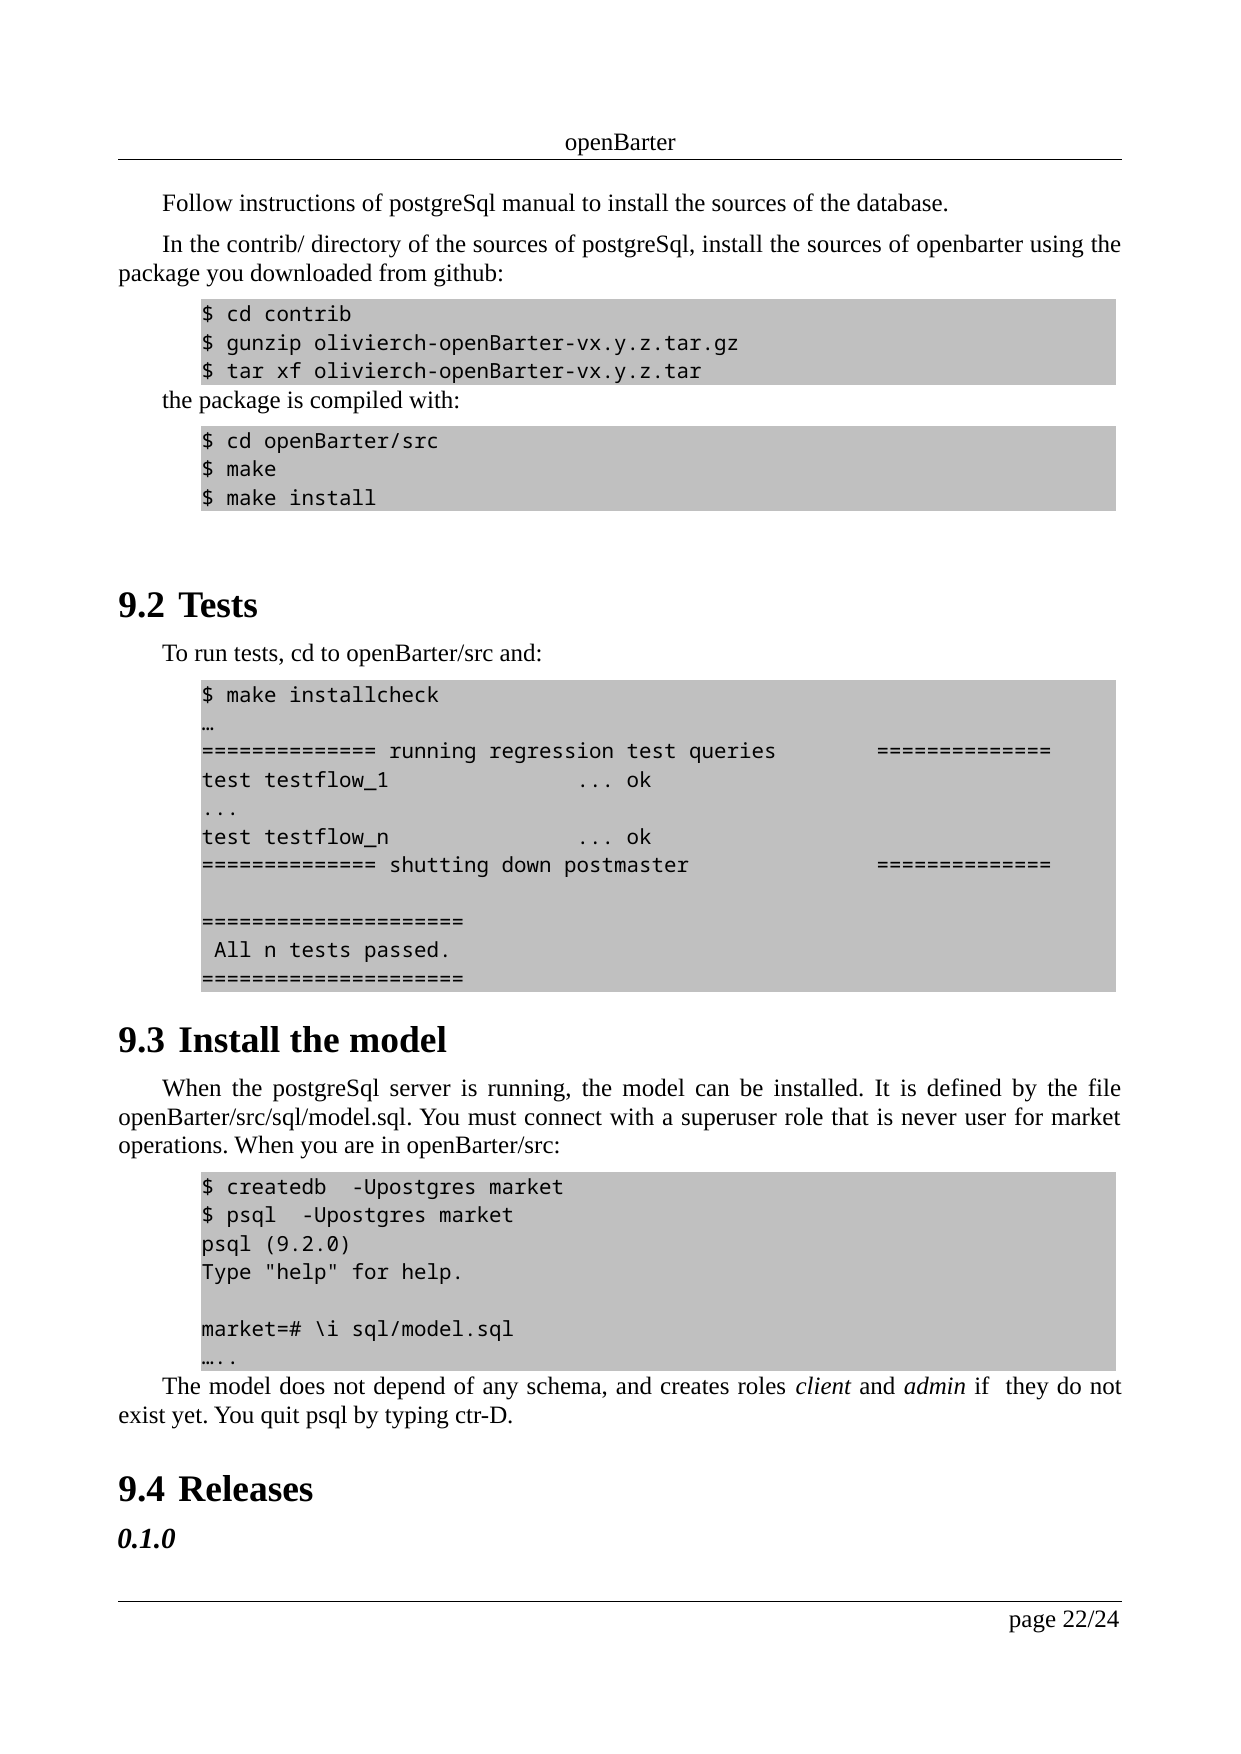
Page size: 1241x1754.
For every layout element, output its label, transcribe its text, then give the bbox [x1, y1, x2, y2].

text $ make [201, 454, 1116, 483]
text Type "help" for help. [201, 1257, 1116, 1286]
text $ createdb -Upostgres market [201, 1172, 1116, 1200]
text $ make install [201, 483, 1116, 511]
text $ make installcheck [201, 680, 1116, 708]
text In the contrib/ directory of the sources of postgreSql, install the sources of openbarter using the package you downloaded from github: [118, 229, 1122, 287]
text market=# \i sql/model.sql [201, 1314, 1116, 1342]
text the package is compiled with: [118, 385, 1122, 413]
text All n tests passed. [201, 936, 1116, 964]
text ….. [201, 1342, 1116, 1371]
text $ cd contrib [201, 299, 1116, 328]
text $ psql -Upostgres market [201, 1200, 1116, 1229]
text ... [201, 793, 1116, 822]
text $ cd openBarter/src [201, 426, 1116, 454]
text ============== running regression test queries ============== [201, 737, 1116, 765]
text test testflow_n ... ok [201, 822, 1116, 850]
text To run tests, cd to openBarter/src and: [118, 638, 1122, 667]
text The model does not depend of any schema, and creates roles client and admin if they do not exist yet. You quit psql by typing ctr-D. [118, 1371, 1122, 1428]
subtitle Releases [118, 1466, 1122, 1509]
text When the postgreSql server is running, the model can be installed. It is defined by the file openBarter/src/sql/model.sql. You must connect with a superuser role that is never user for market operations. When you are in openBarter/src: [118, 1073, 1122, 1159]
subtitle Tests [118, 583, 1122, 626]
text psql (9.2.0) [201, 1229, 1116, 1257]
text Follow instructions of postgreSql manual to install the sources of the database. [118, 188, 1122, 217]
text $ tar xf olivierch-openBarter-vx.y.z.tar [201, 356, 1116, 385]
text $ gunzip olivierch-openBarter-vx.y.z.tar.gz [201, 328, 1116, 356]
text 0.1.0 [117, 1522, 1122, 1555]
text … [201, 708, 1116, 737]
subtitle Install the model [118, 1017, 1122, 1061]
text test testflow_1 ... ok [201, 765, 1116, 793]
text ============== shutting down postmaster ============== [201, 850, 1116, 879]
text ===================== [201, 907, 1116, 936]
text ===================== [201, 964, 1116, 992]
